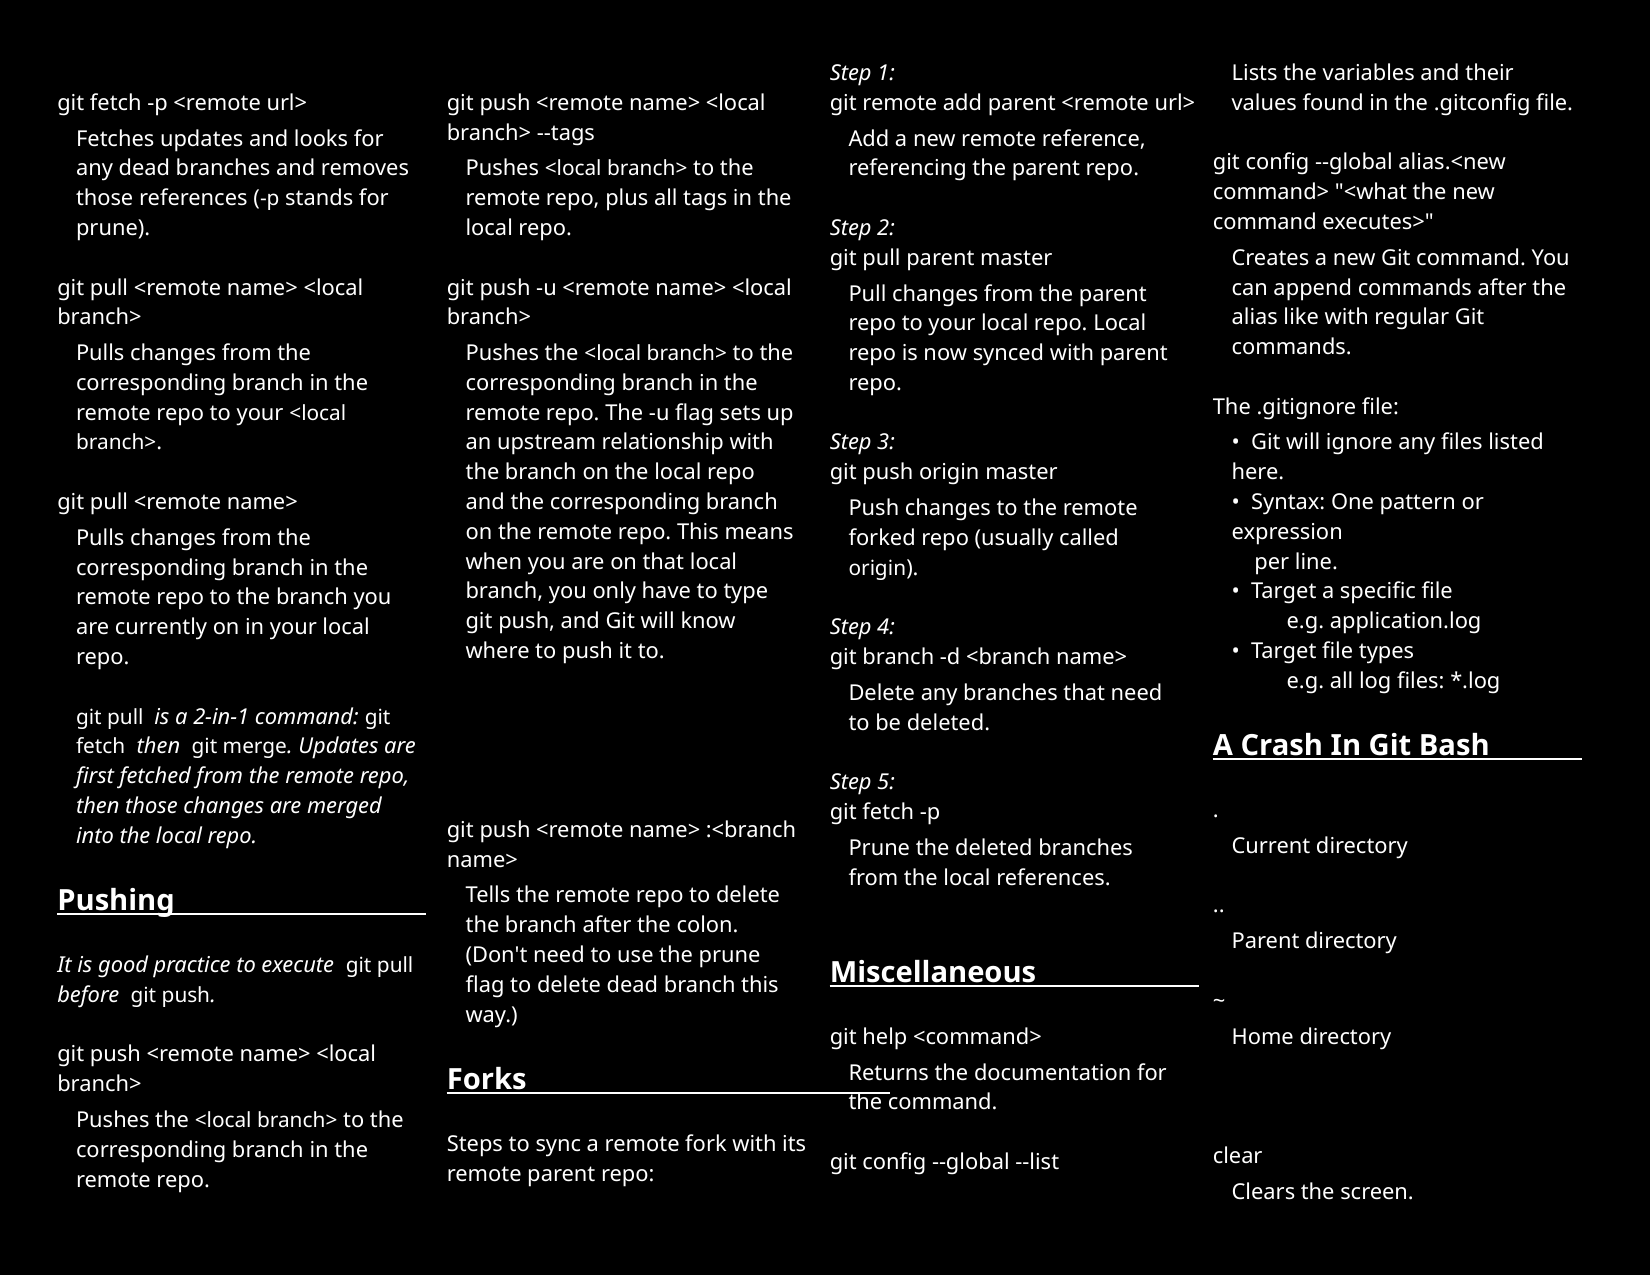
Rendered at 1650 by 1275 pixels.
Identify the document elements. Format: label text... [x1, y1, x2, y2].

text • Target a specific file [1231, 576, 1574, 605]
text . [1213, 794, 1574, 824]
text Creates a new Git command. You can append commands after the alias like with regular Git commands. [1231, 242, 1574, 361]
text Clears the screen. [1231, 1176, 1574, 1205]
text Prune the deleted branches from the local references. [848, 832, 1182, 892]
text git fetch -p [829, 796, 1201, 826]
text Tells the remote repo to delete the branch after the colon. (Don't need to use the prune flag to delete dead branch this way.) [465, 879, 799, 1028]
text Pulls changes from the corresponding branch in the remote repo to the branch you are currently on in your local repo. [76, 522, 416, 671]
text Parent directory [1231, 925, 1574, 955]
text Steps to sync a remote fork with its remote parent repo: [447, 1128, 818, 1187]
text • Syntax: One pattern or expression [1231, 486, 1574, 546]
text git pull is a 2-in-1 command: git fetch then git merge. Updates are first fetched from the remote repo, then those changes are merged into the local repo. [76, 701, 416, 850]
text e.g. application.log [1231, 605, 1574, 635]
text Step 2: [829, 212, 1201, 242]
text git push -u <remote name> <local branch> [447, 272, 818, 331]
text git remote add parent <remote url> [829, 87, 1201, 117]
text .. [1213, 889, 1574, 919]
text Pushing [57, 879, 435, 919]
text Forks [447, 1058, 818, 1092]
text git config --global --list [829, 1146, 1201, 1176]
text A Crash In Git Bash [1213, 724, 1593, 764]
text Pushes the <local branch> to the corresponding branch in the remote repo. [76, 1104, 416, 1193]
text git fetch -p <remote url> [57, 87, 435, 117]
text e.g. all log files: *.log [1231, 665, 1574, 695]
text Miscellaneous [829, 951, 1201, 991]
text Pushes <local branch> to the remote repo, plus all tags in the local repo. [465, 152, 799, 242]
text The .gitignore file: [1213, 391, 1593, 421]
text Step 4: [829, 611, 1201, 641]
text Step 1: [829, 57, 1201, 87]
text git help <command> [829, 1021, 1201, 1050]
text Home directory [1231, 1021, 1574, 1050]
text Current directory [1231, 830, 1574, 859]
text Pulls changes from the corresponding branch in the remote repo to your <local branch>. [76, 337, 416, 456]
text Pull changes from the parent repo to your local repo. Local repo is now synced with parent repo. [848, 278, 1182, 397]
text [447, 1094, 818, 1098]
text It is good practice to execute git pull before git push. [57, 949, 435, 1008]
text ~ [1213, 985, 1574, 1014]
text Add a new remote reference, referencing the parent repo. [848, 123, 1182, 182]
text Lists the variables and their values found in the .gitconfig file. [1231, 57, 1574, 117]
text Pushes the <local branch> to the corresponding branch in the remote repo. The -u flag sets up an upstream relationship with the branch on the local repo and the corresponding branch on the remote repo. This means when you are on that local branch, you only have to type git push, and Git will know where to push it to. [465, 337, 799, 665]
text git config --global alias.<new command> "<what the new command executes>" [1213, 146, 1593, 236]
text Push changes to the remote forked repo (usually called origin). [848, 492, 1182, 582]
text Step 5: [829, 766, 1201, 796]
text git pull parent master [829, 242, 1201, 272]
text Fetches updates and looks for any dead branches and removes those references (-p stands for prune). [76, 123, 416, 242]
text git pull <remote name> [57, 486, 435, 516]
text Returns the documentation for the command. [848, 1056, 1182, 1116]
text git push origin master [829, 456, 1201, 486]
text • Git will ignore any files listed here. [1231, 427, 1574, 486]
text git push <remote name> <local branch> [57, 1038, 435, 1098]
text git pull <remote name> <local branch> [57, 272, 435, 331]
text Delete any branches that need to be deleted. [848, 677, 1182, 737]
text per line. [1231, 546, 1574, 576]
text Step 3: [829, 427, 1182, 456]
text clear [1213, 1140, 1574, 1169]
text git push <remote name> :<branch name> [447, 814, 818, 873]
text git branch -d <branch name> [829, 641, 1201, 671]
text • Target file types [1231, 635, 1574, 665]
text git push <remote name> <local branch> --tags [447, 87, 818, 146]
